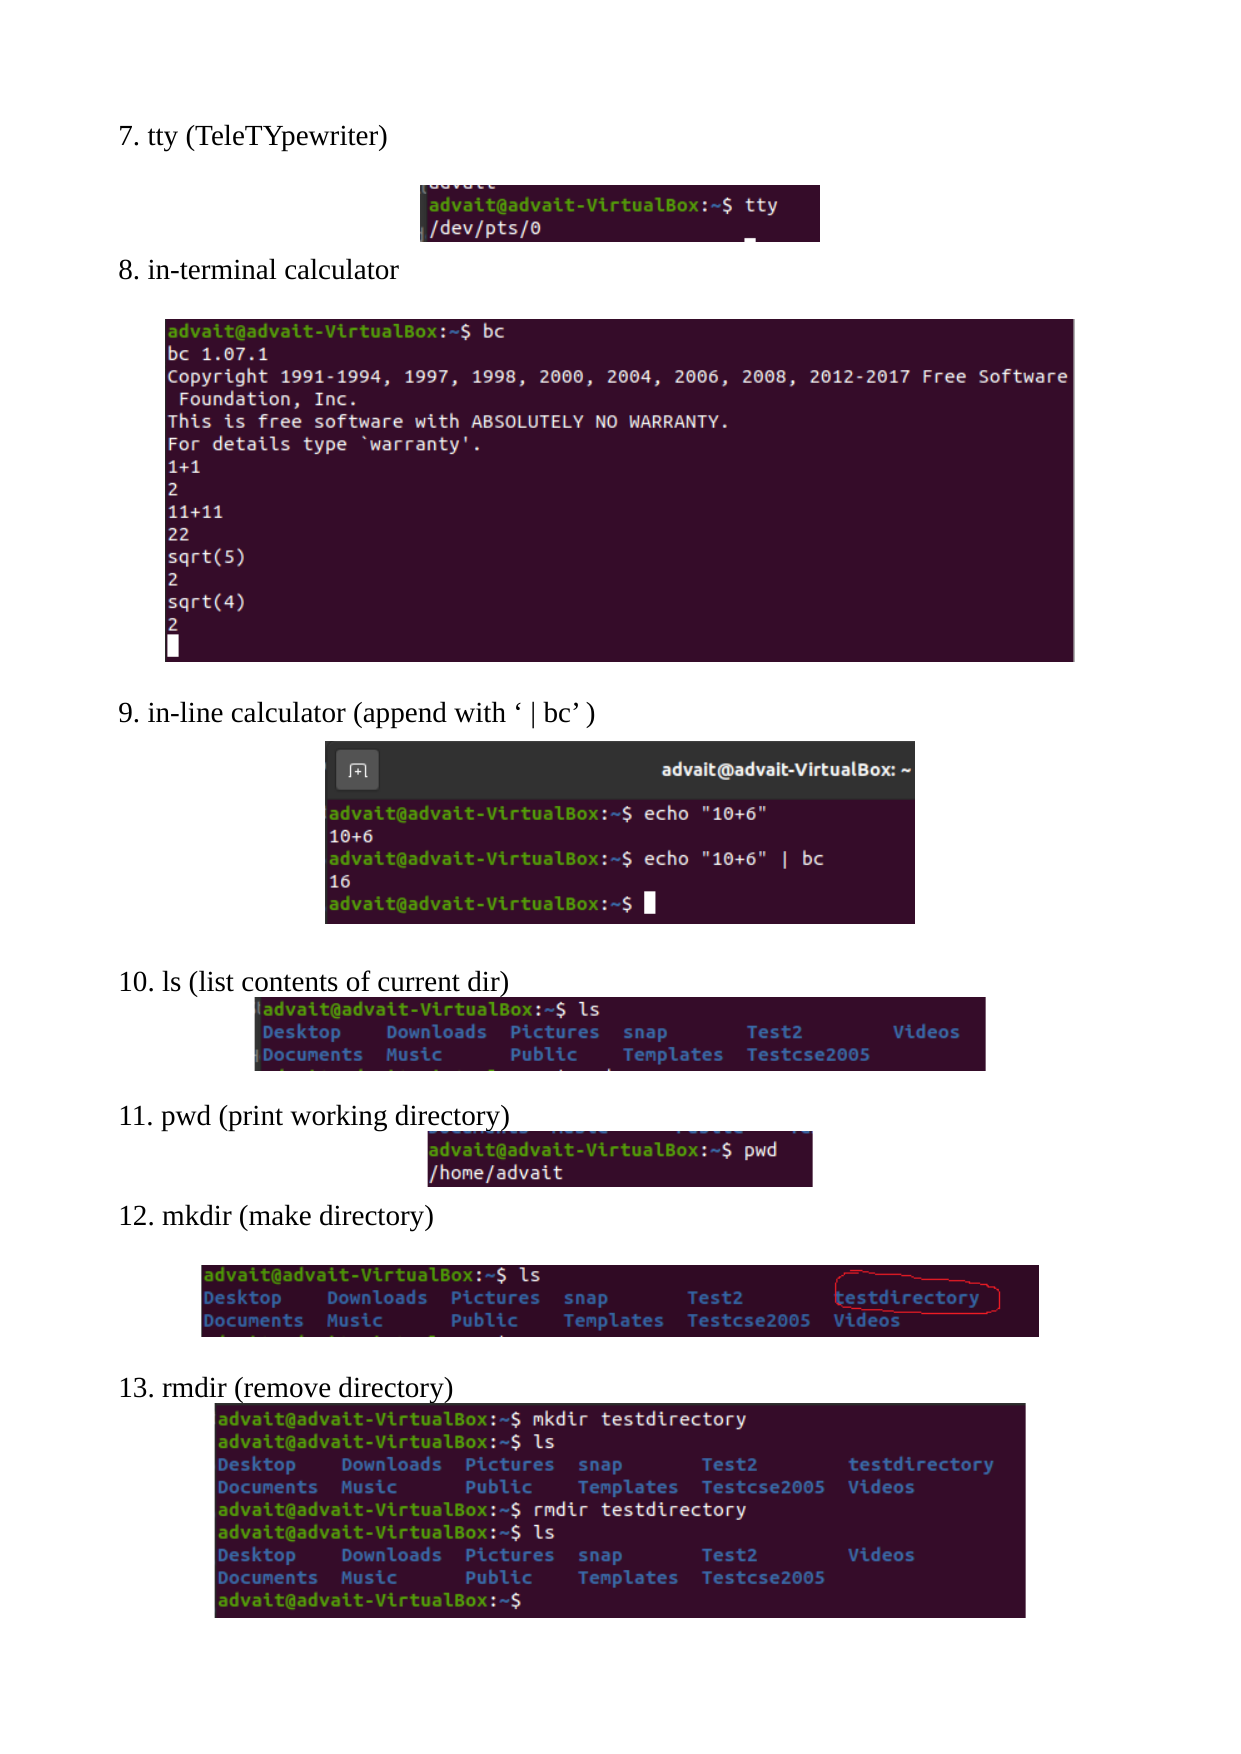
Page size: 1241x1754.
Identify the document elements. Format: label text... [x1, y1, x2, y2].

picture [201, 1265, 1039, 1337]
text 10. ls (list contents of current dir) [118, 964, 1122, 997]
text 9. in-line calculator (append with ‘ | bc’ ) [118, 695, 1122, 729]
picture [325, 741, 915, 924]
text 8. in-terminal calculator [118, 252, 1122, 286]
picture [420, 185, 820, 242]
text 13. rmdir (remove directory) [118, 1370, 1122, 1404]
text 11. pwd (print working directory) [118, 1098, 1122, 1131]
picture [165, 319, 1075, 662]
picture [214, 1403, 1026, 1618]
text 12. mkdir (make directory) [118, 1198, 1122, 1232]
text 7. tty (TeleTYpewriter) [118, 118, 1122, 152]
picture [254, 997, 986, 1071]
picture [427, 1131, 813, 1187]
